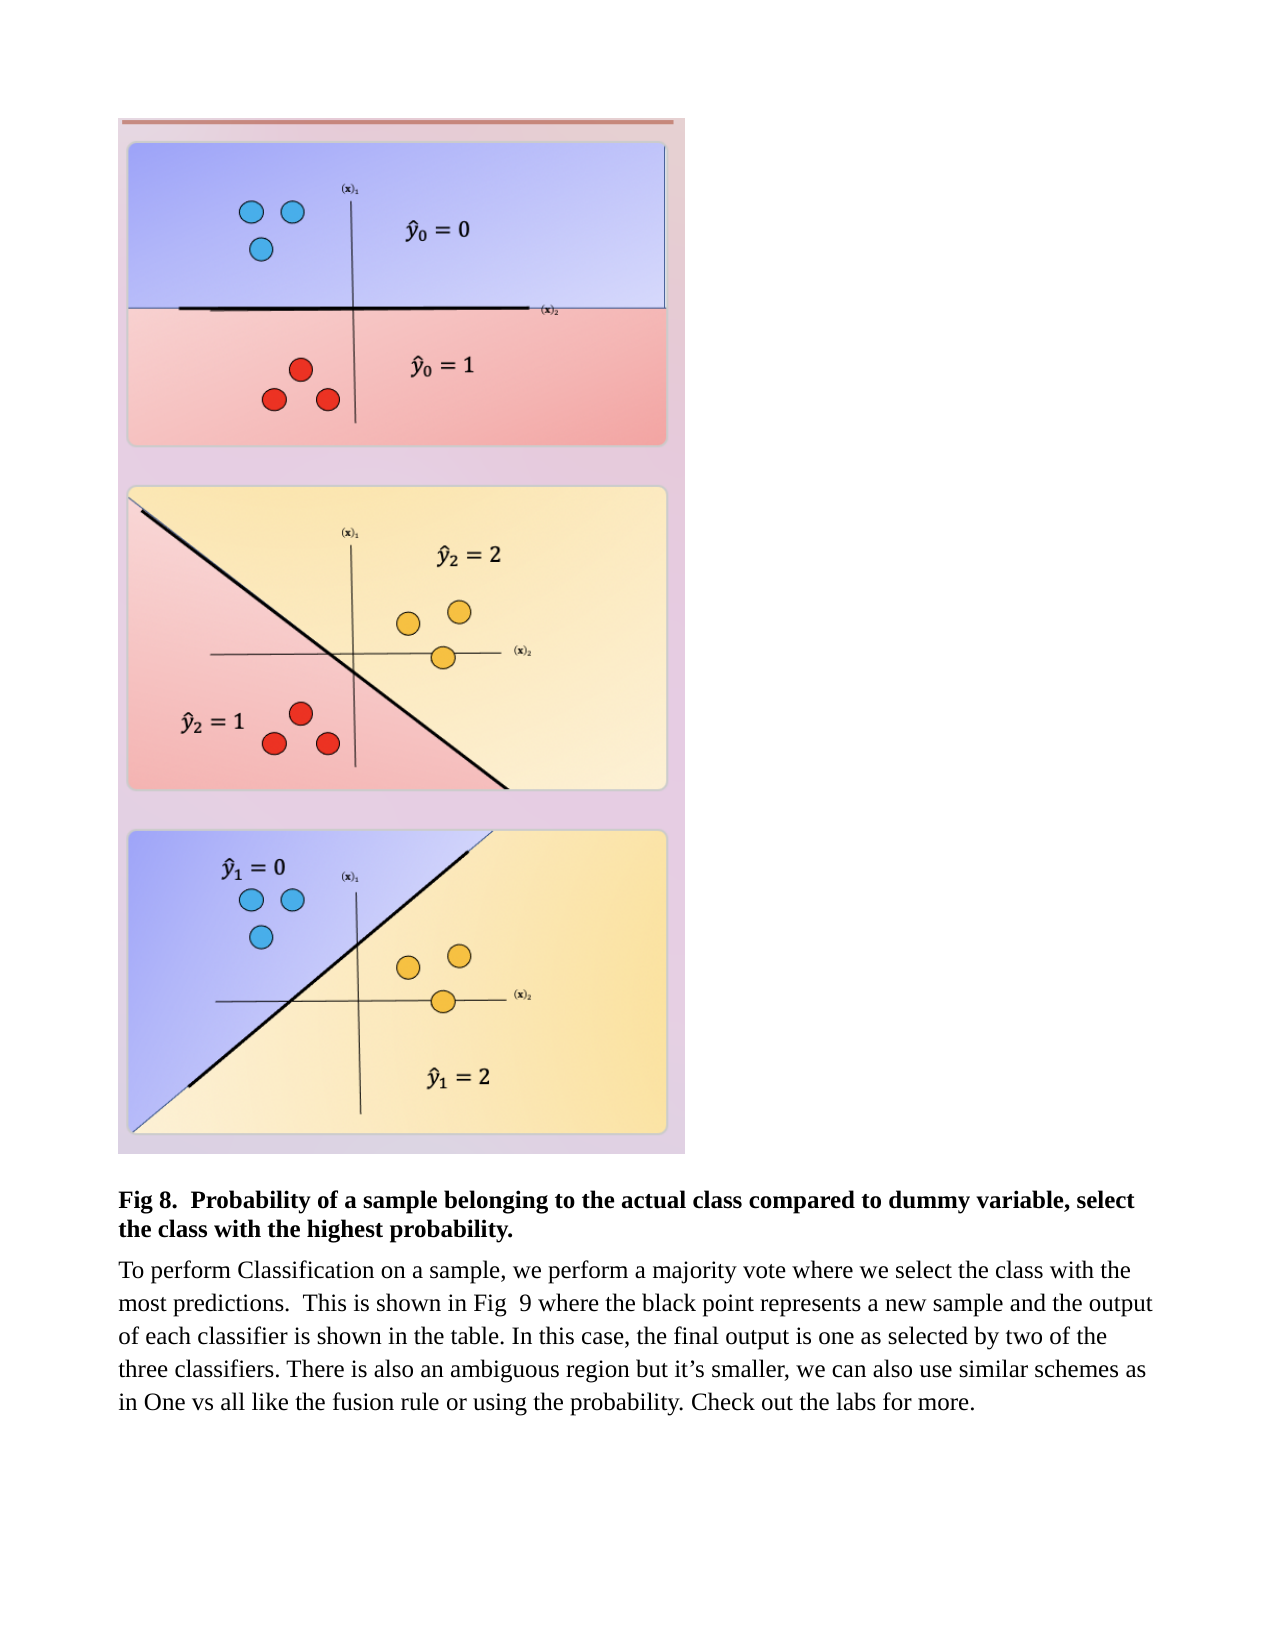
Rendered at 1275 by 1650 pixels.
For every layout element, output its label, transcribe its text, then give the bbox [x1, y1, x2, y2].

subtitle Fig 8. Probability of a sample belonging to the actual class compared to dummy variable, select the class with the highest probability. [118, 1185, 1157, 1242]
text To perform Classification on a sample, we perform a majority vote where we select the class with the most predictions. This is shown in Fig 9 where the black point represents a new sample and the output of each classifier is shown in the table. In this case, the final output is one as selected by two of the three classifiers. There is also an ambiguous region but it’s smaller, we can also use similar schemes as in One vs all like the fusion rule or using the probability. Check out the labs for more. [118, 1255, 1157, 1416]
picture [118, 118, 685, 1154]
